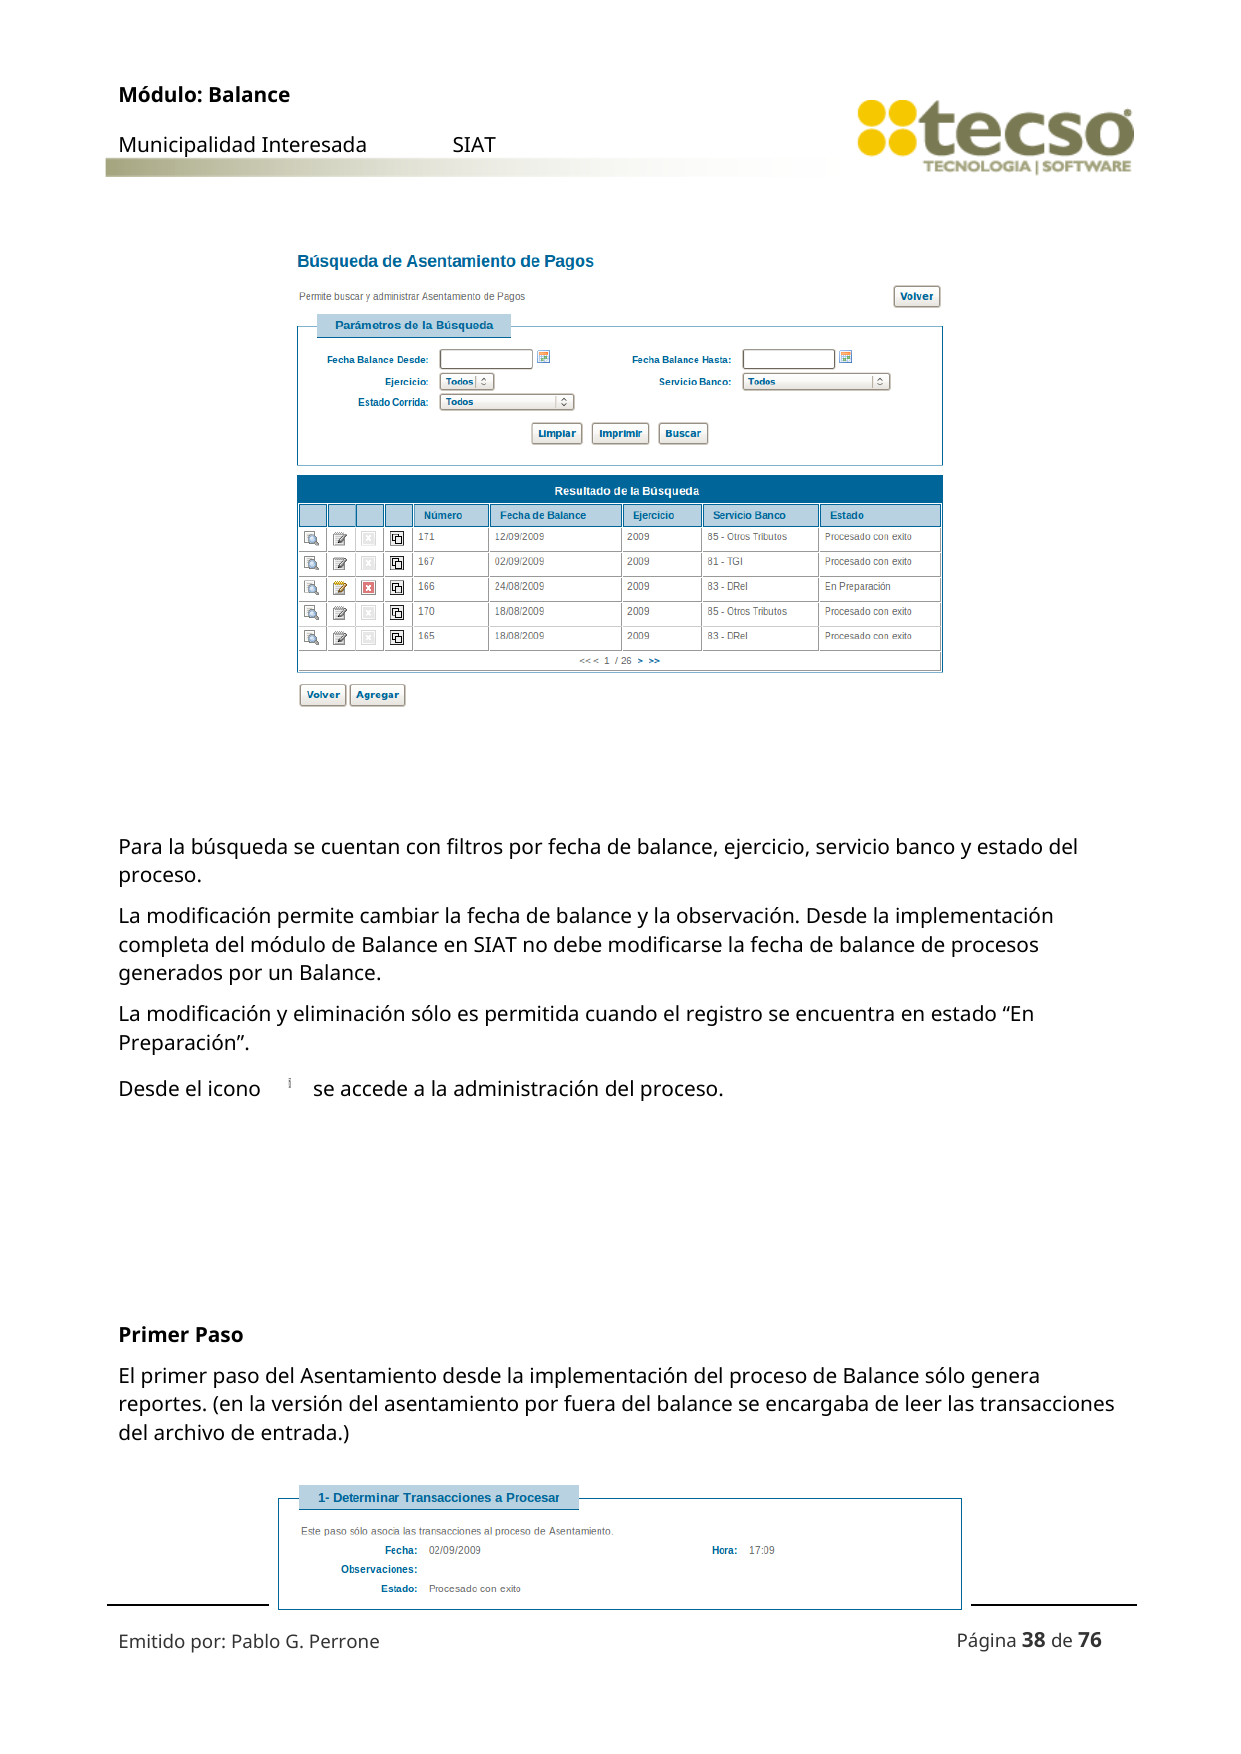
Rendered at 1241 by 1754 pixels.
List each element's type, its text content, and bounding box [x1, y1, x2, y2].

text Desde el icono se accede a la administración del proceso. [118, 1068, 1122, 1103]
picture [105, 100, 1134, 177]
text La modificación permite cambiar la fecha de balance y la observación. Desde la implementación completa del módulo de Balance en SIAT no debe modificarse la fecha de balance de procesos generados por un Balance. [118, 901, 1122, 987]
picture [271, 1481, 970, 1615]
text La modificación y eliminación sólo es permitida cuando el registro se encuentra en estado “En Preparación”. [118, 999, 1122, 1056]
text Para la búsqueda se cuentan con filtros por fecha de balance, ejercicio, servicio banco y estado del proceso. [118, 832, 1122, 889]
picture [285, 246, 956, 719]
text El primer paso del Asentamiento desde la implementación del proceso de Balance sólo genera reportes. (en la versión del asentamiento por fuera del balance se encargaba de leer las transacciones del archivo de entrada.) [118, 1361, 1122, 1446]
text Primer Paso [118, 1320, 1122, 1348]
